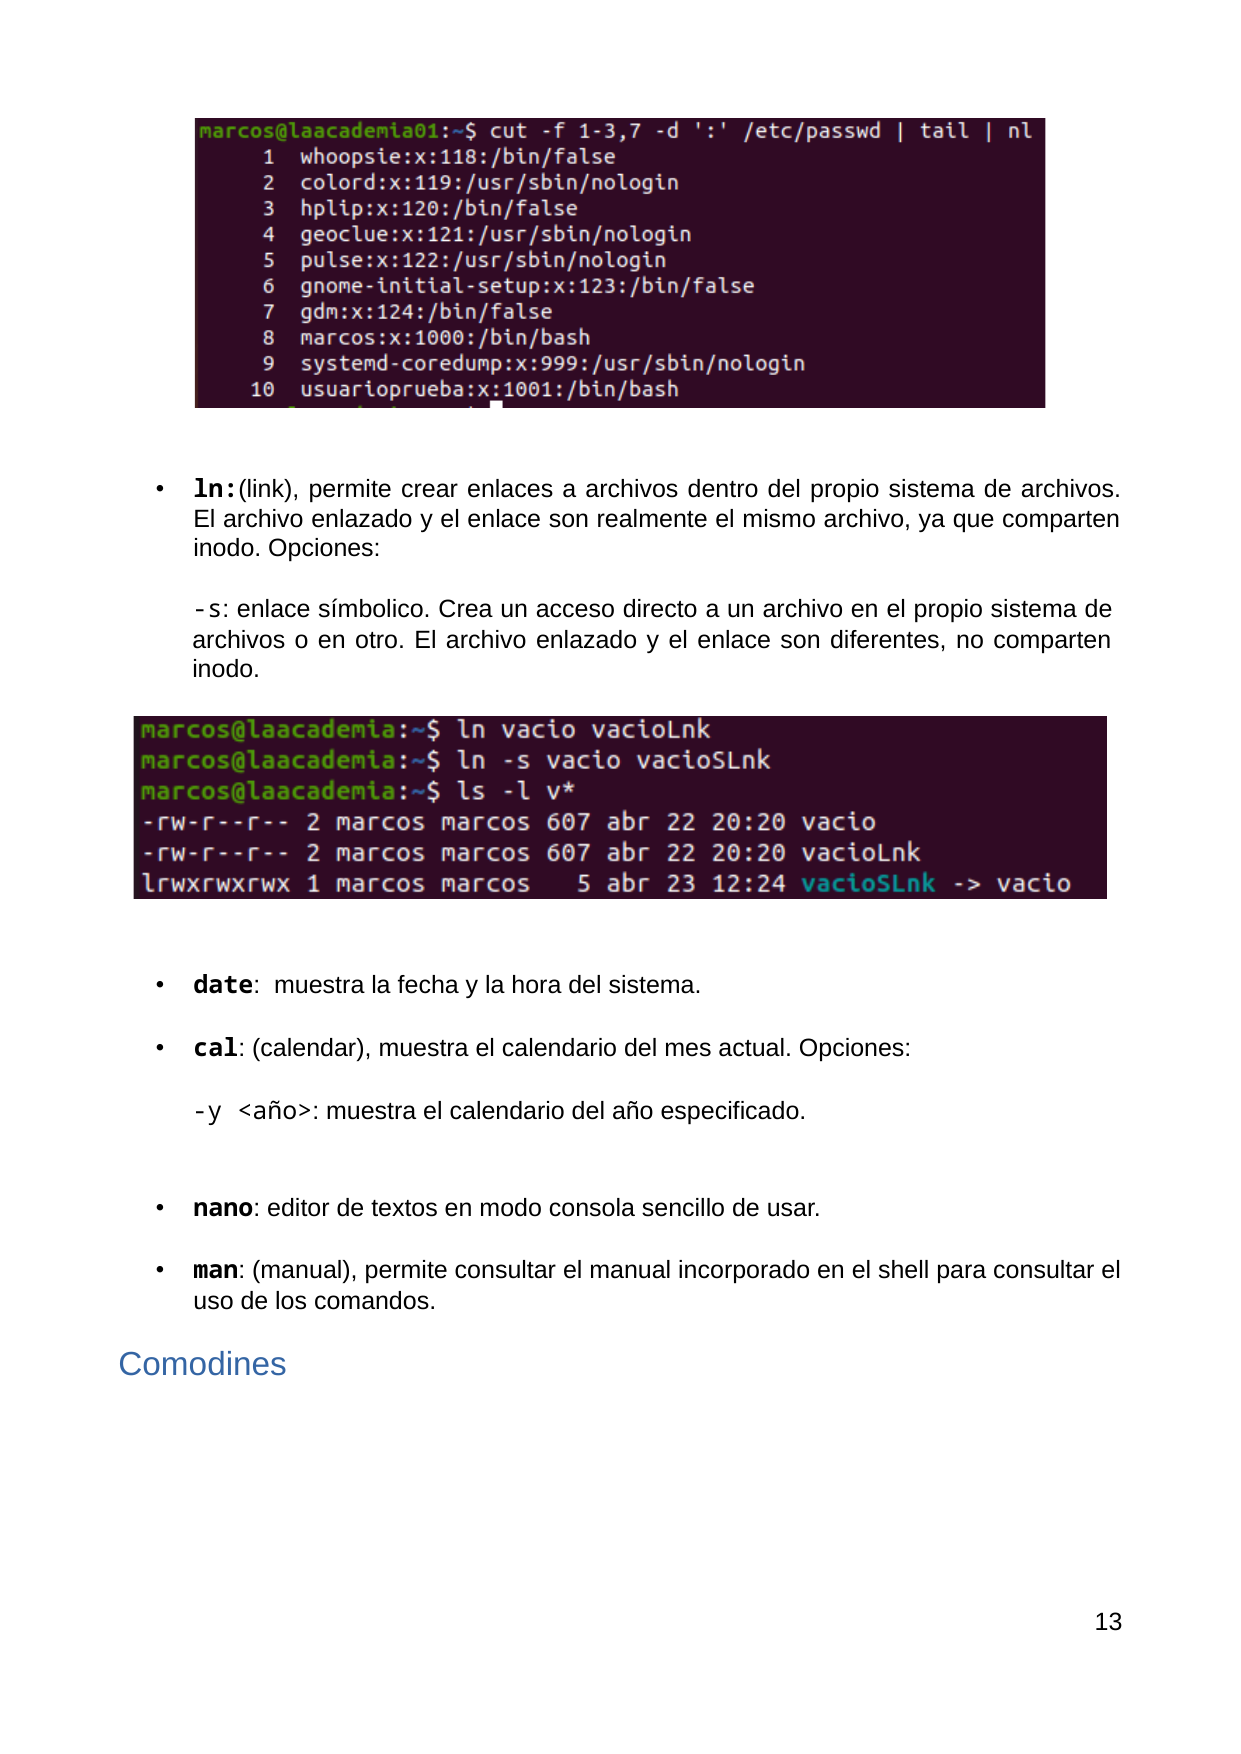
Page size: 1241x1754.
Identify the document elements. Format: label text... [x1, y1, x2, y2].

list date: muestra la fecha y la hora del sistema. [156, 967, 1122, 1001]
text -s: enlace símbolico. Crea un acceso directo a un archivo en el propio sistema de archivos o en otro. El archivo enlazado y el enlace son diferentes, no comparten inodo. [118, 591, 1122, 682]
picture [133, 716, 1107, 899]
list cal: (calendar), muestra el calendario del mes actual. Opciones: [156, 1030, 1122, 1064]
picture [194, 118, 1046, 408]
list man: (manual), permite consultar el manual incorporado en el shell para consultar el uso de los comandos. [156, 1252, 1122, 1315]
text -y <año>: muestra el calendario del año especificado. [118, 1092, 1122, 1127]
list nano: editor de textos en modo consola sencillo de usar. [156, 1189, 1122, 1223]
list ln:(link), permite crear enlaces a archivos dentro del propio sistema de archivos. El archivo enlazado y el enlace son realmente el mismo archivo, ya que comparten inodo. Opciones: [156, 470, 1122, 562]
text Comodines [118, 1344, 1122, 1382]
